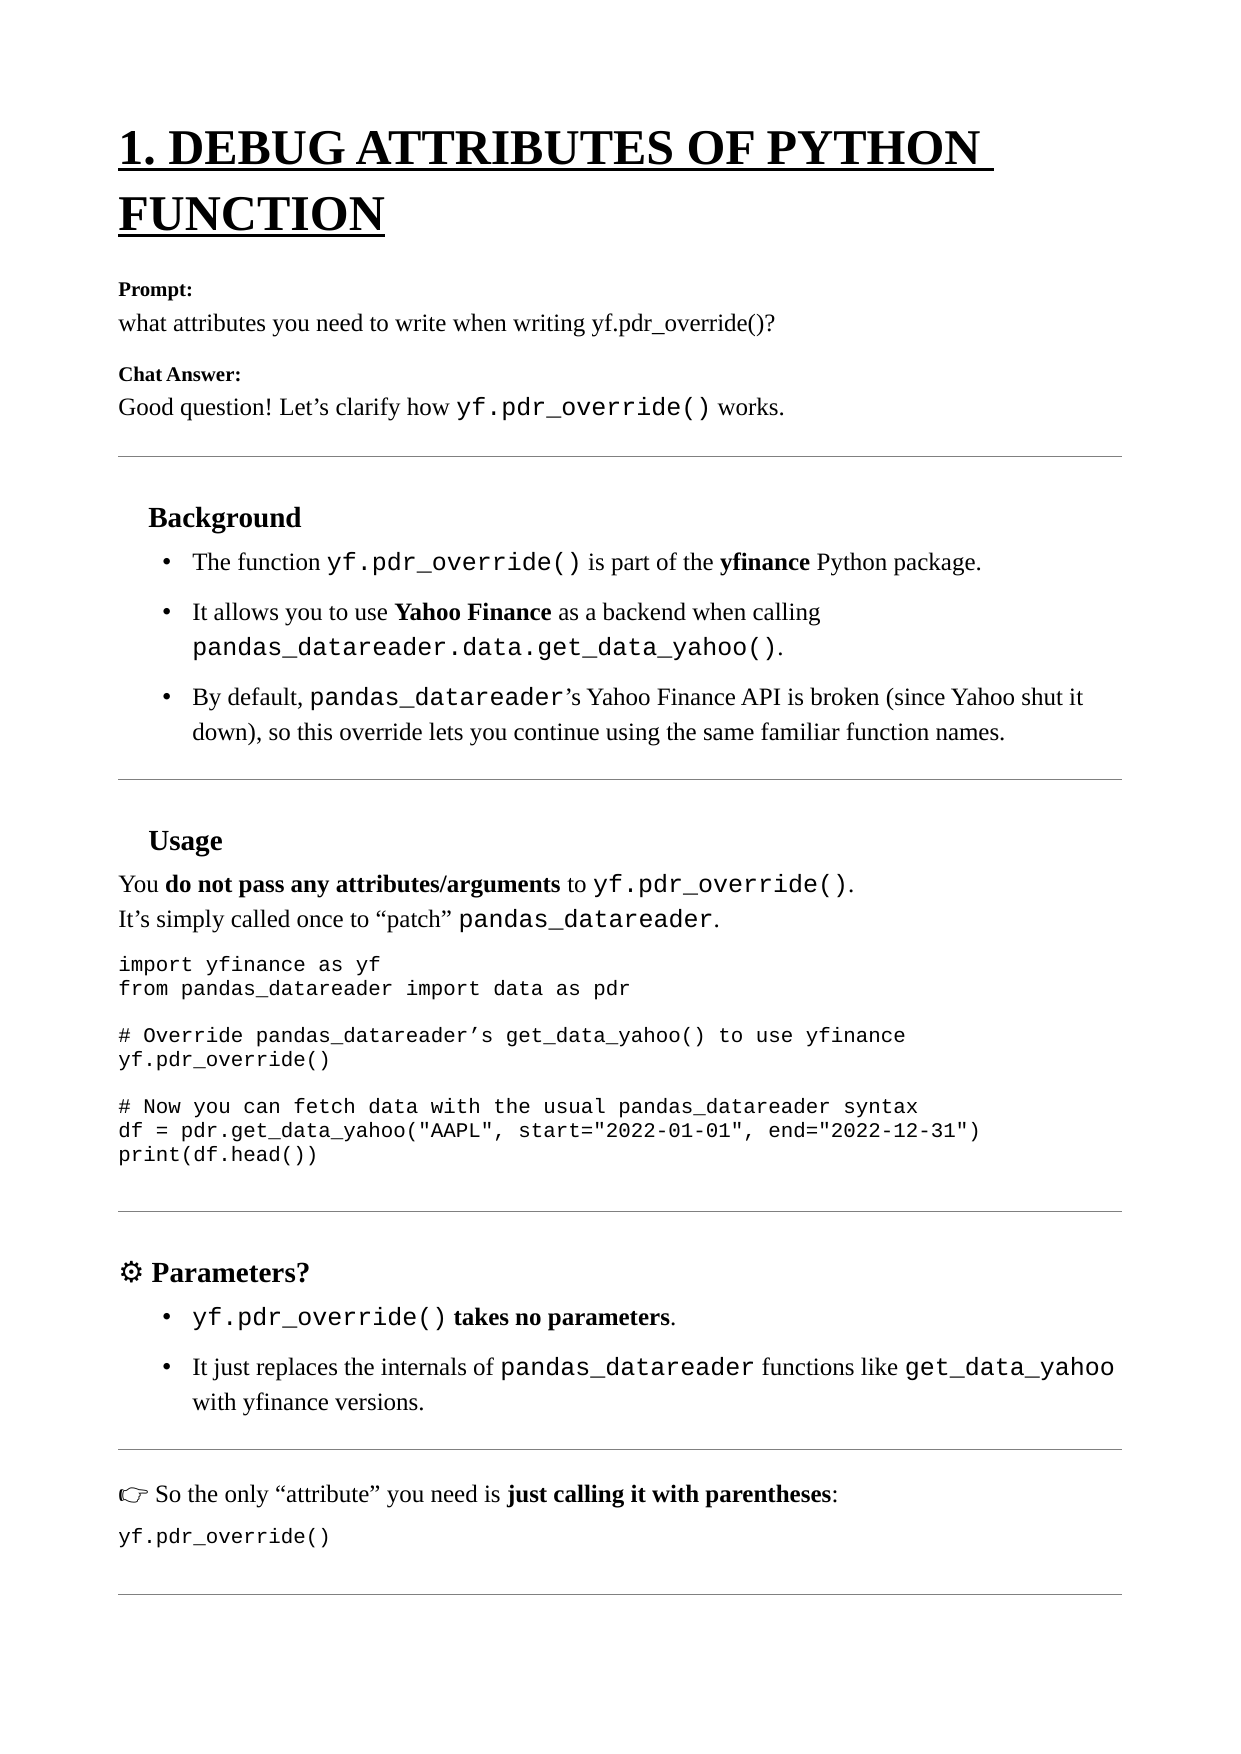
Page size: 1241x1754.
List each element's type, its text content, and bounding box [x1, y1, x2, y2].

subtitle Chat Answer: [118, 361, 1122, 386]
subtitle ✅ Usage [118, 823, 1122, 857]
subtitle Prompt: [118, 277, 1122, 301]
text Good question! Let’s clarify how yf.pdr_override() works. [118, 392, 1122, 423]
list The function yf.pdr_override() is part of the yfinance Python package. [162, 547, 1122, 577]
text 1. DEBUG ATTRIBUTES OF PYTHON FUNCTION [118, 118, 1122, 242]
text # Override pandas_datareader’s get_data_yahoo() to use yfinance [118, 1025, 1122, 1049]
text what attributes you need to write when writing yf.pdr_override()? [118, 308, 1122, 336]
subtitle 📌 Background [118, 501, 1122, 534]
text yf.pdr_override() [118, 1526, 1122, 1550]
list yf.pdr_override() takes no parameters. [162, 1302, 1122, 1332]
text 👉 So the only “attribute” you need is just calling it with parentheses: [118, 1479, 1122, 1507]
list By default, pandas_datareader’s Yahoo Finance API is broken (since Yahoo shut it down), so this override lets you continue using the same familiar function names. [162, 682, 1122, 746]
text from pandas_datareader import data as pdr [118, 978, 1122, 1002]
text import yfinance as yf [118, 954, 1122, 978]
text print(df.head()) [118, 1144, 1122, 1167]
subtitle ⚙️ Parameters? [118, 1256, 1122, 1289]
list It allows you to use Yahoo Finance as a backend when calling pandas_datareader.data.get_data_yahoo(). [162, 597, 1122, 663]
text You do not pass any attributes/arguments to yf.pdr_override(). It’s simply called once to “patch” pandas_datareader. [118, 869, 1122, 935]
text df = pdr.get_data_yahoo("AAPL", start="2022-01-01", end="2022-12-31") [118, 1120, 1122, 1144]
list It just replaces the internals of pandas_datareader functions like get_data_yahoo with yfinance versions. [162, 1352, 1122, 1416]
text yf.pdr_override() [118, 1049, 1122, 1073]
text # Now you can fetch data with the usual pandas_datareader syntax [118, 1096, 1122, 1120]
